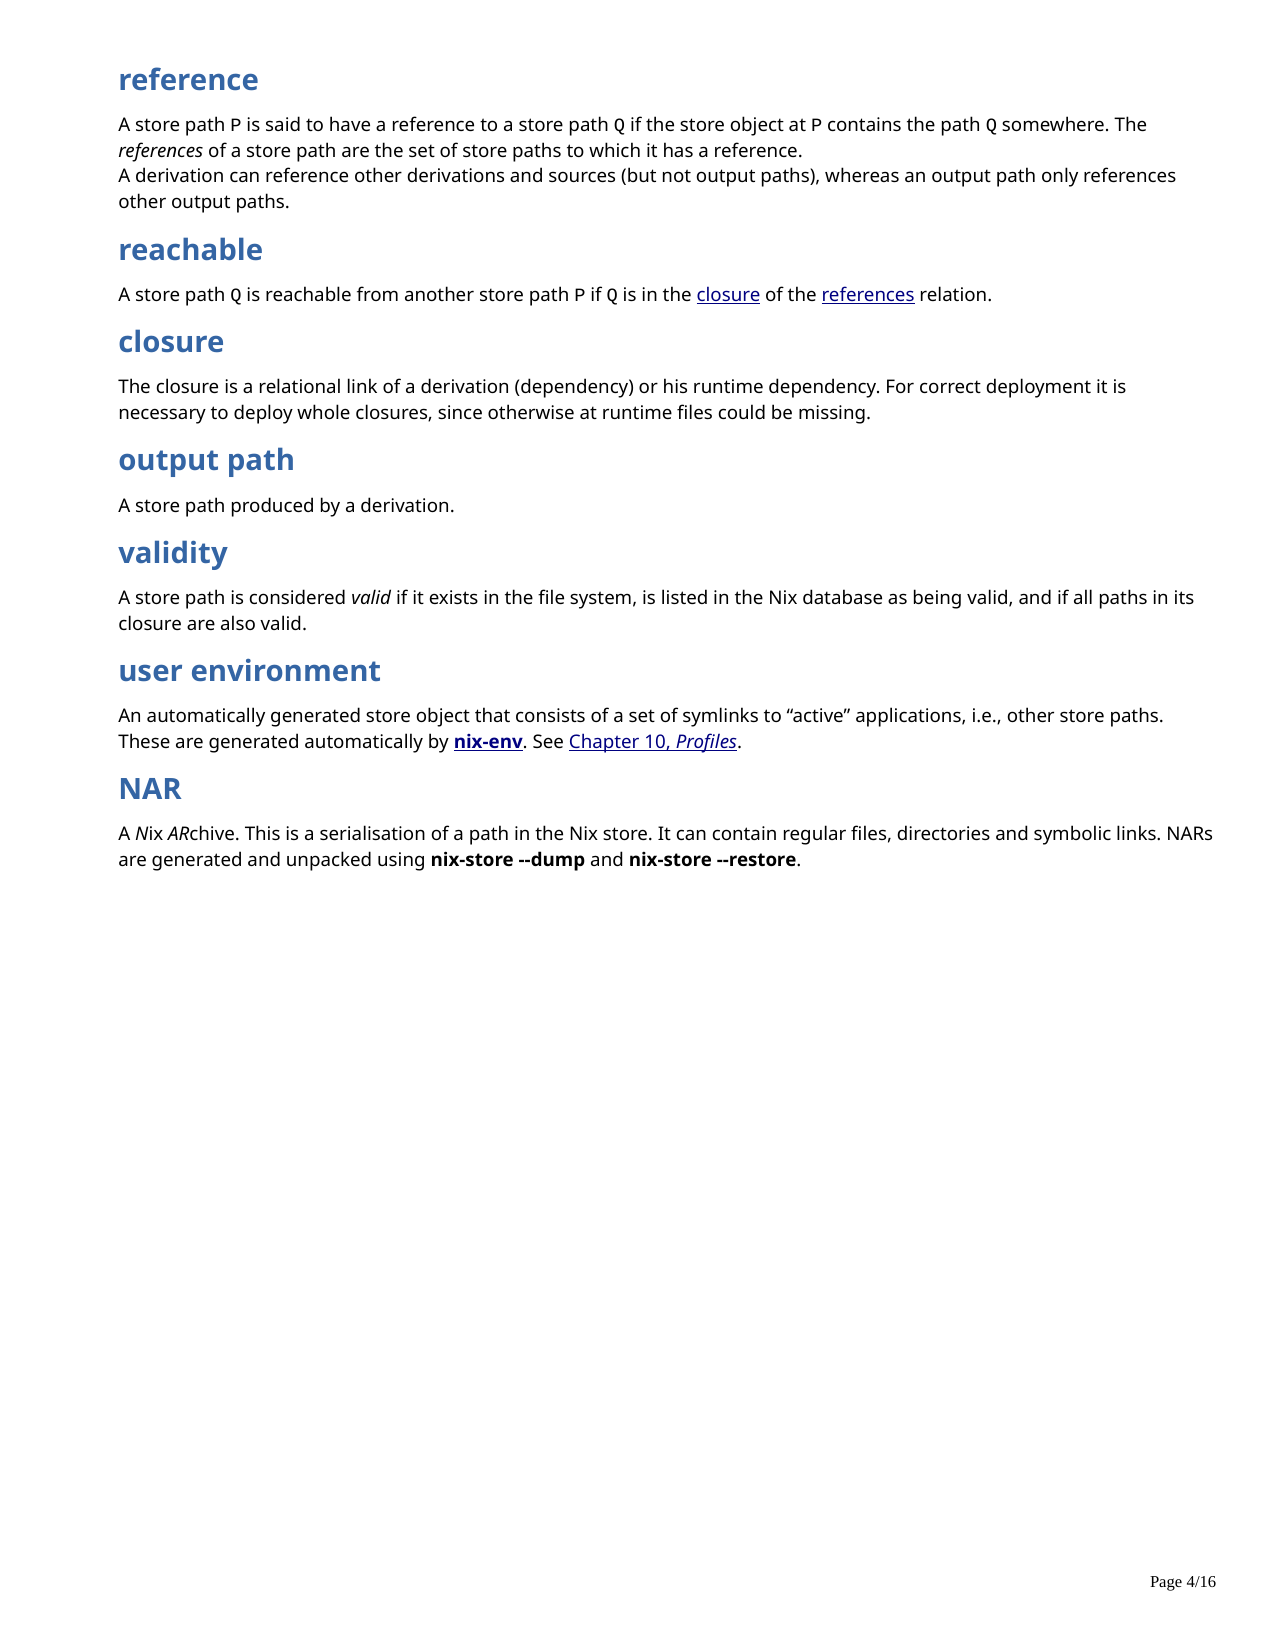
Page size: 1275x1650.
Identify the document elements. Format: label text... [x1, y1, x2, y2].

text A store path produced by a derivation. [118, 492, 1216, 517]
text A store path P is said to have a reference to a store path Q if the store object at P contains the path Q somewhere. The references of a store path are the set of store paths to which it has a reference. [118, 112, 1216, 163]
text A Nix ARchive. This is a serialisation of a path in the Nix store. It can contain regular files, directories and symbolic links. NARs are generated and unpacked using nix-store --dump and nix-store --restore. [118, 821, 1216, 872]
text The closure is a relational link of a derivation (dependency) or his runtime dependency. For correct deployment it is necessary to deploy whole closures, since otherwise at runtime files could be missing. [118, 374, 1216, 425]
text A store path is considered valid if it exists in the file system, is listed in the Nix database as being valid, and if all paths in its closure are also valid. [118, 584, 1216, 636]
subtitle reachable [118, 228, 1216, 268]
subtitle user environment [118, 650, 1216, 690]
text An automatically generated store object that consists of a set of symlinks to “active” applications, i.e., other store paths. These are generated automatically by nix-env. See Chapter 10, Profiles. [118, 703, 1216, 754]
subtitle reference [118, 59, 1216, 99]
text A derivation can reference other derivations and sources (but not output paths), whereas an output path only references other output paths. [118, 163, 1216, 214]
subtitle validity [118, 532, 1216, 572]
subtitle closure [118, 321, 1216, 361]
subtitle NAR [118, 768, 1216, 808]
text A store path Q is reachable from another store path P if Q is in the closure of the references relation. [118, 281, 1216, 307]
subtitle output path [118, 439, 1216, 479]
